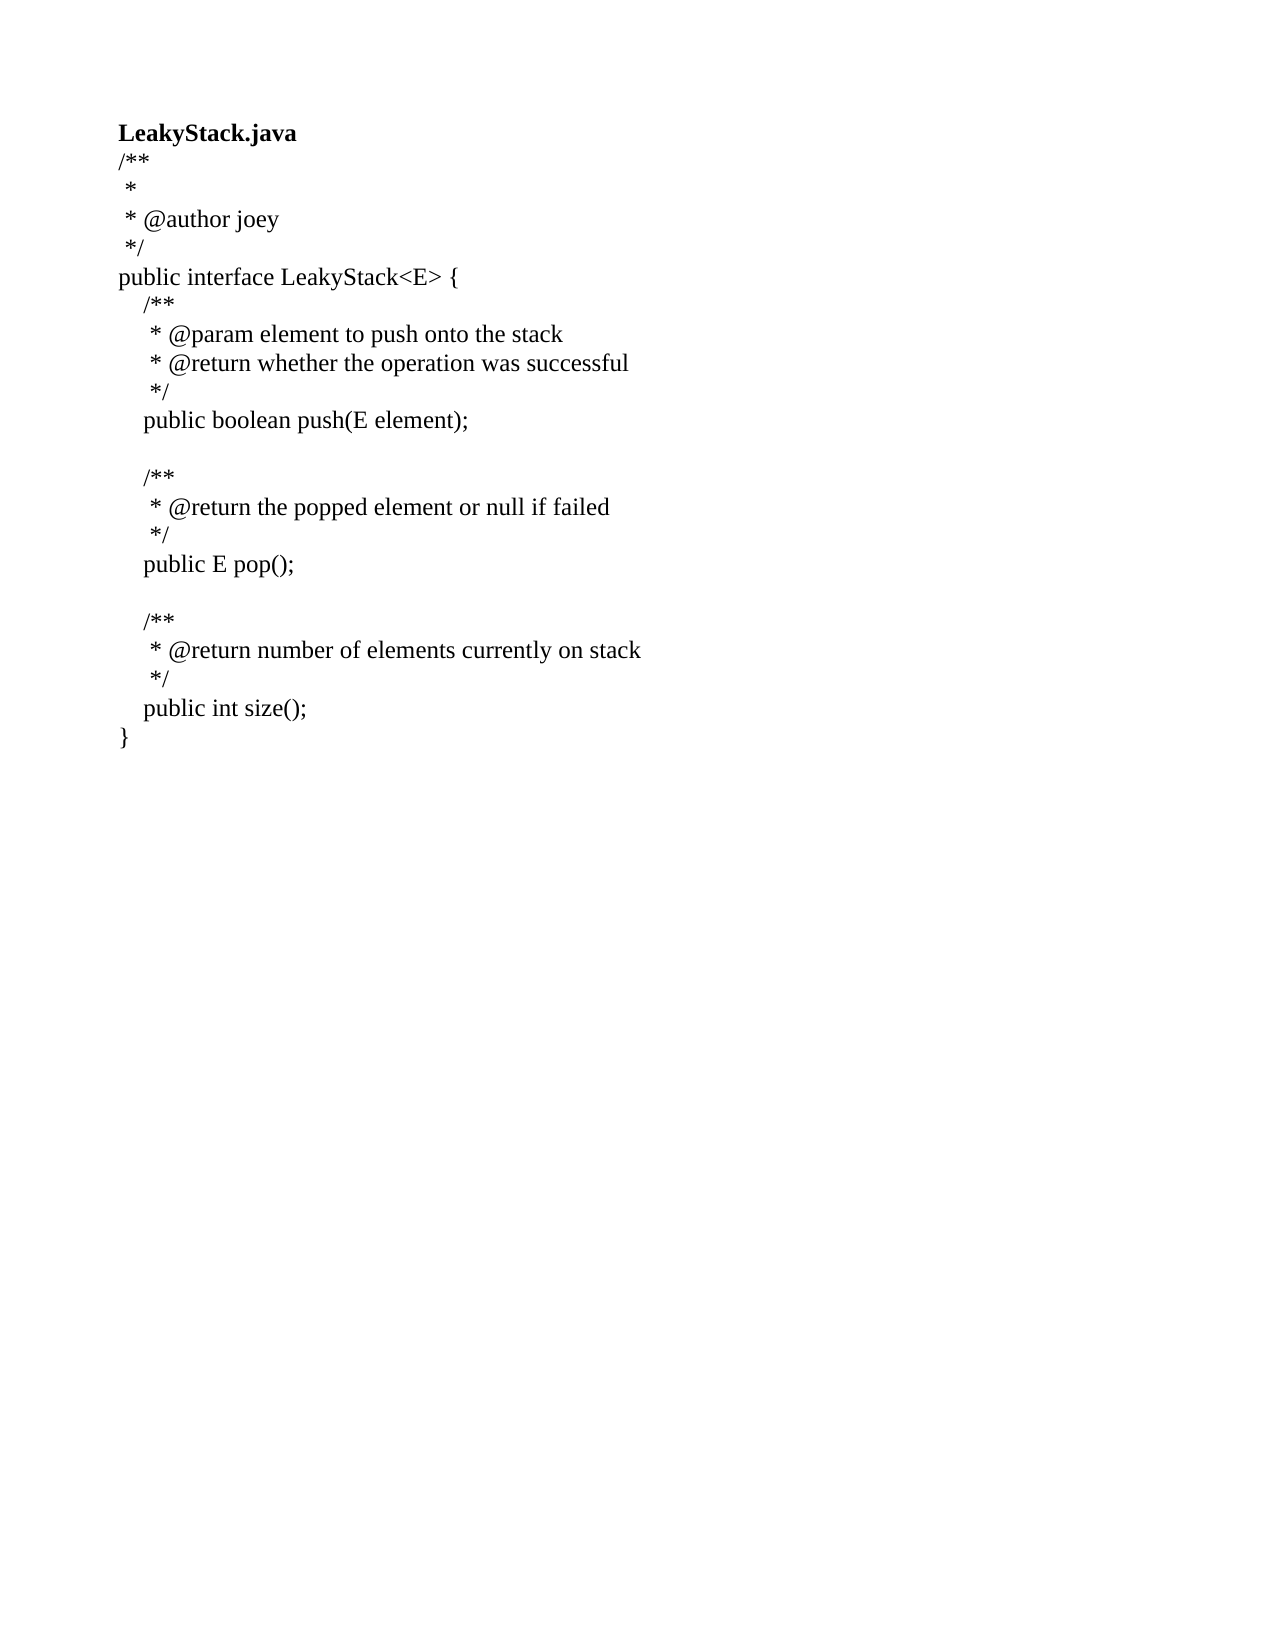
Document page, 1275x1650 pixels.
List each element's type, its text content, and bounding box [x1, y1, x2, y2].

text * @param element to push onto the stack [118, 319, 1157, 348]
text } [118, 722, 1157, 751]
text * @return whether the operation was successful [118, 348, 1157, 377]
text public interface LeakyStack<E> { [118, 262, 1157, 291]
text public boolean push(E element); [118, 406, 1157, 434]
text * @return the popped element or null if failed [118, 492, 1157, 521]
text /** [118, 291, 1157, 319]
text * @author joey [118, 204, 1157, 233]
text */ [118, 233, 1157, 262]
text public E pop(); [118, 549, 1157, 578]
text /** [118, 463, 1157, 492]
text */ [118, 664, 1157, 693]
text LeakyStack.java [118, 118, 1157, 147]
text public int size(); [118, 693, 1157, 722]
text /** [118, 147, 1157, 176]
text */ [118, 521, 1157, 549]
text */ [118, 377, 1157, 406]
text /** [118, 607, 1157, 636]
text * @return number of elements currently on stack [118, 636, 1157, 664]
text * [118, 176, 1157, 204]
